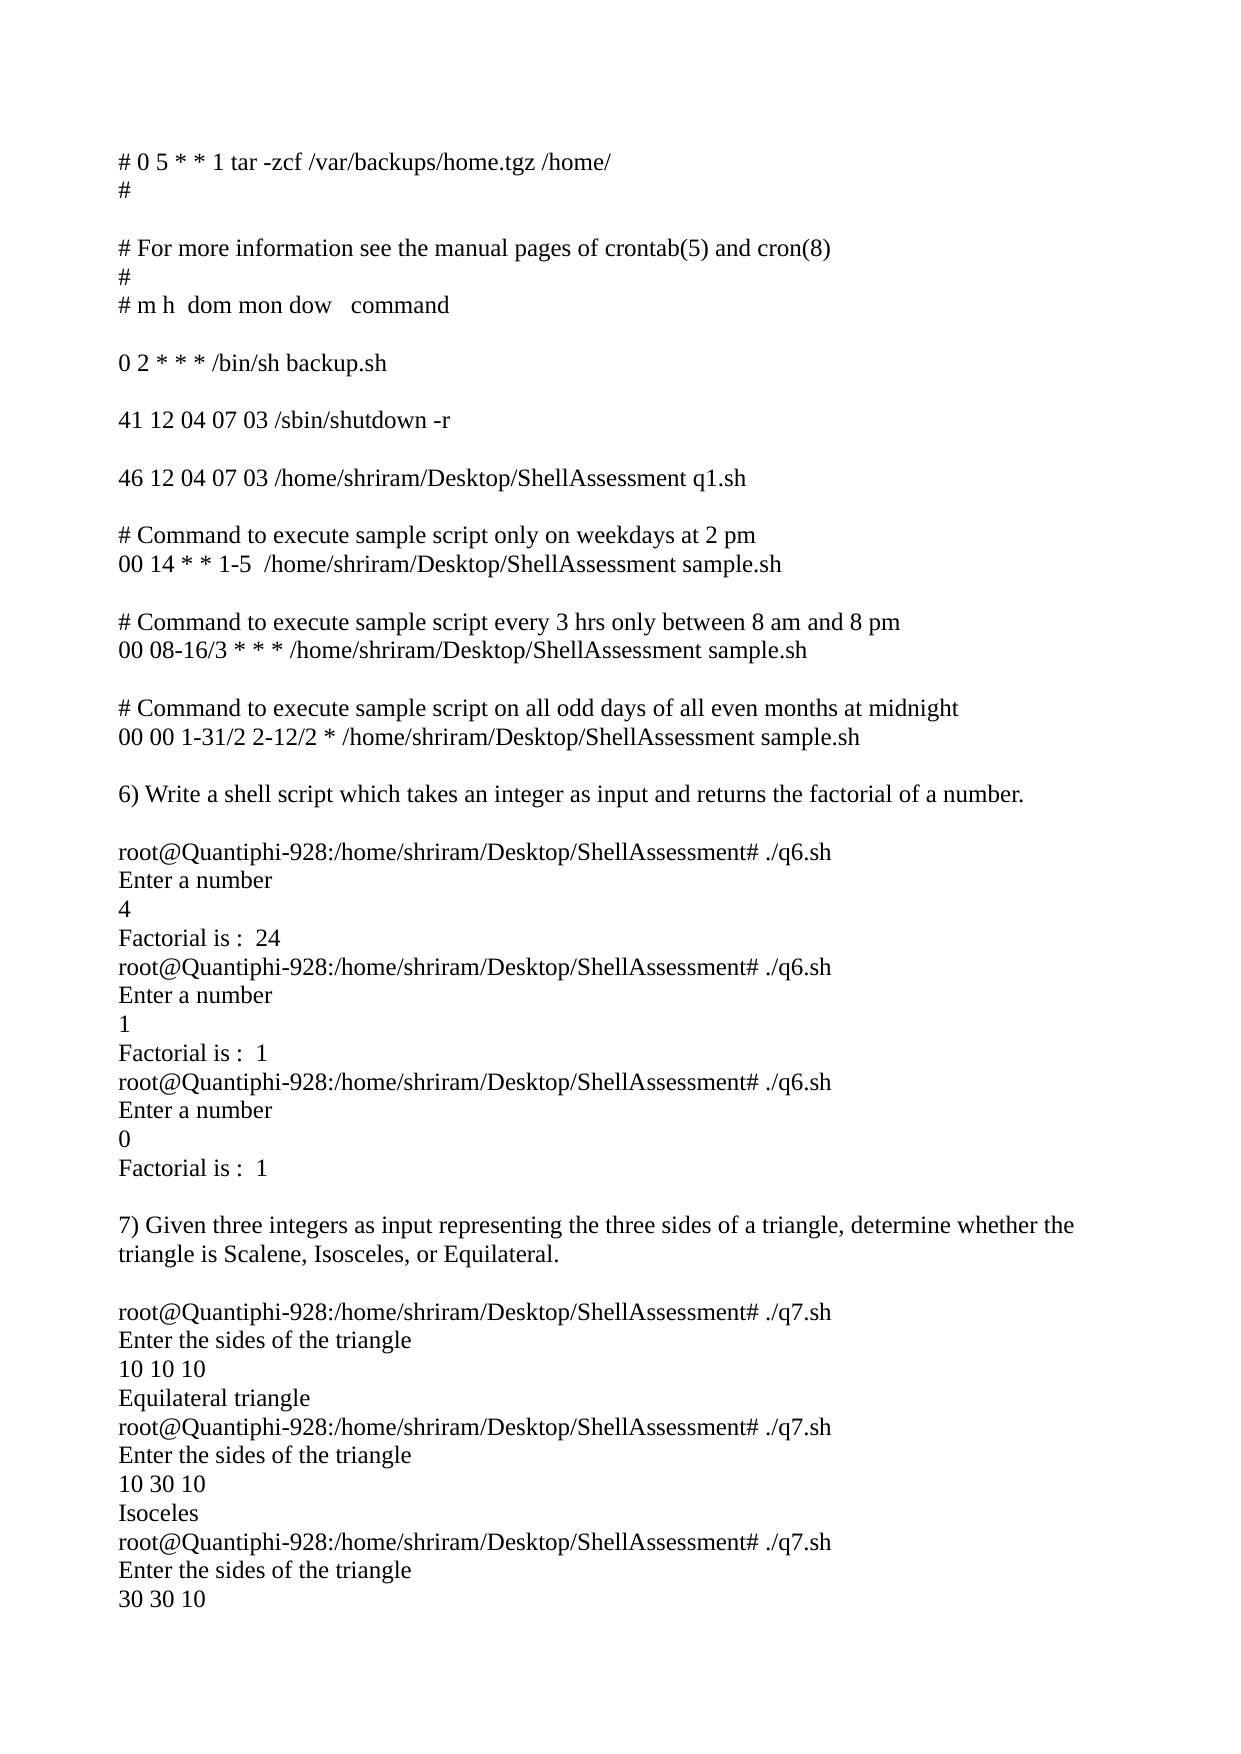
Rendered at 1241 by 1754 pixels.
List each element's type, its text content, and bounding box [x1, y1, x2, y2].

text 6) Write a shell script which takes an integer as input and returns the factorial of a number. [118, 779, 1122, 808]
text # Command to execute sample script every 3 hrs only between 8 am and 8 pm [118, 607, 1122, 636]
text Enter a number [118, 981, 1122, 1009]
text Factorial is : 24 [118, 923, 1122, 952]
text Enter the sides of the triangle [118, 1556, 1122, 1584]
text # m h dom mon dow command [118, 291, 1122, 319]
text # Command to execute sample script on all odd days of all even months at midnight [118, 693, 1122, 722]
text 30 30 10 [118, 1584, 1122, 1613]
text Factorial is : 1 [118, 1038, 1122, 1067]
text Enter the sides of the triangle [118, 1441, 1122, 1469]
text # 0 5 * * 1 tar -zcf /var/backups/home.tgz /home/ [118, 147, 1122, 176]
text root@Quantiphi-928:/home/shriram/Desktop/ShellAssessment# ./q7.sh [118, 1297, 1122, 1326]
text root@Quantiphi-928:/home/shriram/Desktop/ShellAssessment# ./q6.sh [118, 1067, 1122, 1096]
text root@Quantiphi-928:/home/shriram/Desktop/ShellAssessment# ./q7.sh [118, 1527, 1122, 1556]
text 00 00 1-31/2 2-12/2 * /home/shriram/Desktop/ShellAssessment sample.sh [118, 722, 1122, 751]
text root@Quantiphi-928:/home/shriram/Desktop/ShellAssessment# ./q7.sh [118, 1412, 1122, 1441]
text root@Quantiphi-928:/home/shriram/Desktop/ShellAssessment# ./q6.sh [118, 952, 1122, 981]
text root@Quantiphi-928:/home/shriram/Desktop/ShellAssessment# ./q6.sh [118, 837, 1122, 866]
text 0 2 * * * /bin/sh backup.sh [118, 348, 1122, 377]
text 10 10 10 [118, 1354, 1122, 1383]
text 1 [118, 1009, 1122, 1038]
text 10 30 10 [118, 1469, 1122, 1498]
text Enter the sides of the triangle [118, 1326, 1122, 1354]
text Equilateral triangle [118, 1383, 1122, 1412]
text Enter a number [118, 1096, 1122, 1124]
text # Command to execute sample script only on weekdays at 2 pm [118, 521, 1122, 549]
text 4 [118, 894, 1122, 923]
text # For more information see the manual pages of crontab(5) and cron(8) [118, 233, 1122, 262]
text 7) Given three integers as input representing the three sides of a triangle, determine whether the triangle is Scalene, Isosceles, or Equilateral. [118, 1211, 1122, 1268]
text # [118, 262, 1122, 291]
text # [118, 176, 1122, 204]
text Isoceles [118, 1498, 1122, 1527]
text 46 12 04 07 03 /home/shriram/Desktop/ShellAssessment q1.sh [118, 463, 1122, 492]
text 41 12 04 07 03 /sbin/shutdown -r [118, 406, 1122, 434]
text Factorial is : 1 [118, 1153, 1122, 1182]
text 0 [118, 1124, 1122, 1153]
text Enter a number [118, 866, 1122, 894]
text 00 14 * * 1-5 /home/shriram/Desktop/ShellAssessment sample.sh [118, 549, 1122, 578]
text 00 08-16/3 * * * /home/shriram/Desktop/ShellAssessment sample.sh [118, 636, 1122, 664]
